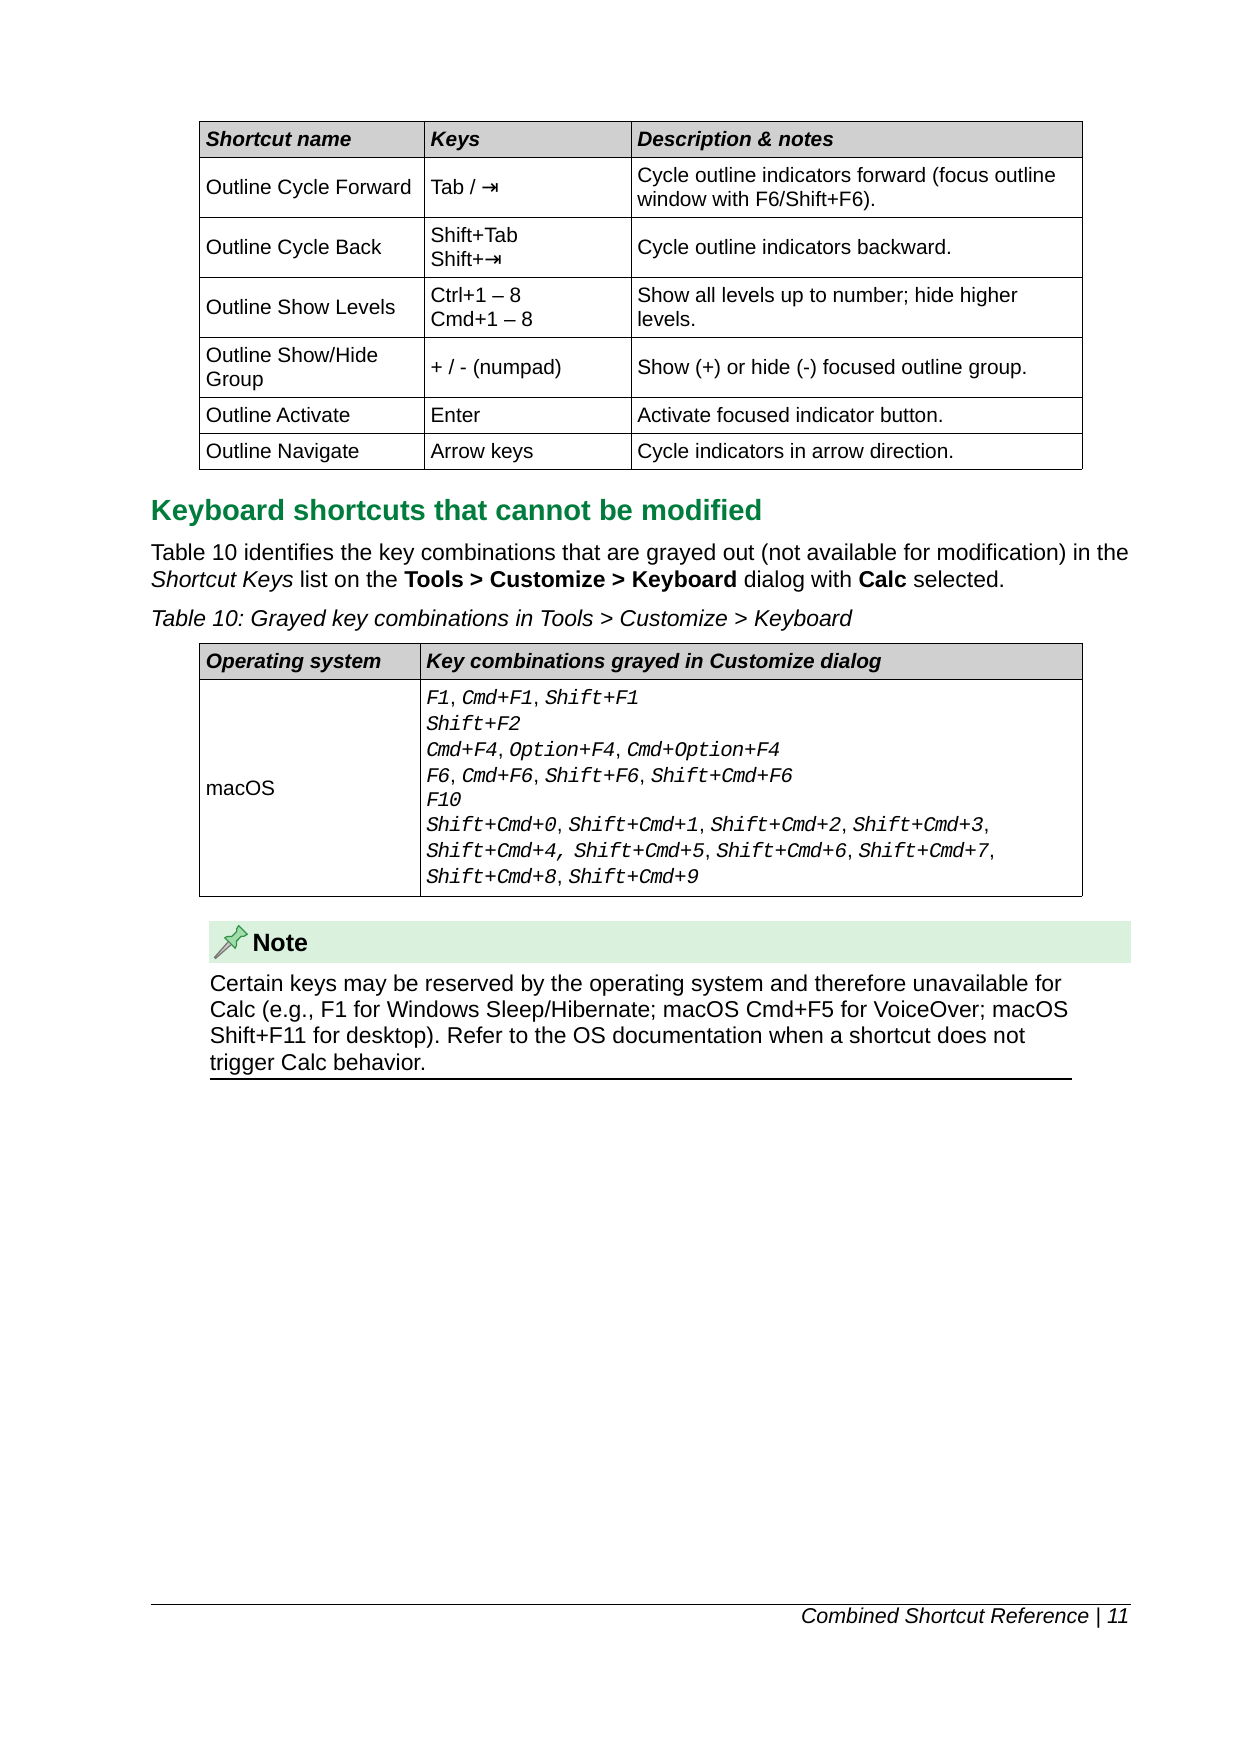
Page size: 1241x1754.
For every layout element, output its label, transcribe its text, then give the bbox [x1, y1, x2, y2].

table_cell macOS [200, 680, 420, 896]
subtitle Keyboard shortcuts that cannot be modified [151, 493, 1131, 527]
table_header Operating system [200, 644, 420, 679]
table_cell + / - (numpad) [425, 338, 631, 397]
table_cell Cycle outline indicators backward. [632, 218, 1082, 277]
table_cell Outline Cycle Back [200, 218, 424, 277]
table_cell Tab / ⇥ [425, 158, 631, 217]
table_cell Outline Activate [200, 398, 424, 432]
table_cell Cycle indicators in arrow direction. [632, 434, 1082, 468]
table_cell Cycle outline indicators forward (focus outline window with F6/Shift+F6). [632, 158, 1082, 217]
table_cell Shift+Tab Shift+⇥ [425, 218, 631, 277]
table_cell Arrow keys [425, 434, 631, 468]
text Table 10 identifies the key combinations that are grayed out (not available for modification) in the Shortcut Keys list on the Tools > Customize > Keyboard dialog with Calc selected. [151, 539, 1131, 592]
table_cell Outline Cycle Forward [200, 158, 424, 217]
table_cell Outline Show/Hide Group [200, 338, 424, 397]
text Certain keys may be reserved by the operating system and therefore unavailable for Calc (e.g., F1 for Windows Sleep/Hibernate; macOS Cmd+F5 for VoiceOver; macOS Shift+F11 for desktop). Refer to the OS documentation when a shortcut does not trigger Calc behavior. [209, 970, 1072, 1080]
table_header Key combinations grayed in Customize dialog [421, 644, 1082, 679]
table_cell Enter [425, 398, 631, 432]
table_cell Ctrl+1 – 8 Cmd+1 – 8 [425, 278, 631, 337]
table_cell Outline Show Levels [200, 278, 424, 337]
table_cell Show (+) or hide (-) focused outline group. [632, 338, 1082, 397]
table_cell Outline Navigate [200, 434, 424, 468]
table_header Keys [425, 122, 631, 157]
table_header Shortcut name [200, 122, 424, 157]
text Table 10: Grayed key combinations in Tools > Customize > Keyboard [151, 604, 1131, 631]
table_cell Show all levels up to number; hide higher levels. [632, 278, 1082, 337]
table_header Description & notes [632, 122, 1082, 157]
table_cell F1, Cmd+F1, Shift+F1 Shift+F2 Cmd+F4, Option+F4, Cmd+Option+F4 F6, Cmd+F6, Shift+F6, Shift+Cmd+F6 F10 Shift+Cmd+0, Shift+Cmd+1, Shift+Cmd+2, Shift+Cmd+3, Shift+Cmd+4, Shift+Cmd+5, Shift+Cmd+6, Shift+Cmd+7, Shift+Cmd+8, Shift+Cmd+9 [421, 680, 1082, 896]
table_cell Activate focused indicator button. [632, 398, 1082, 432]
subtitle Note [252, 921, 1131, 963]
